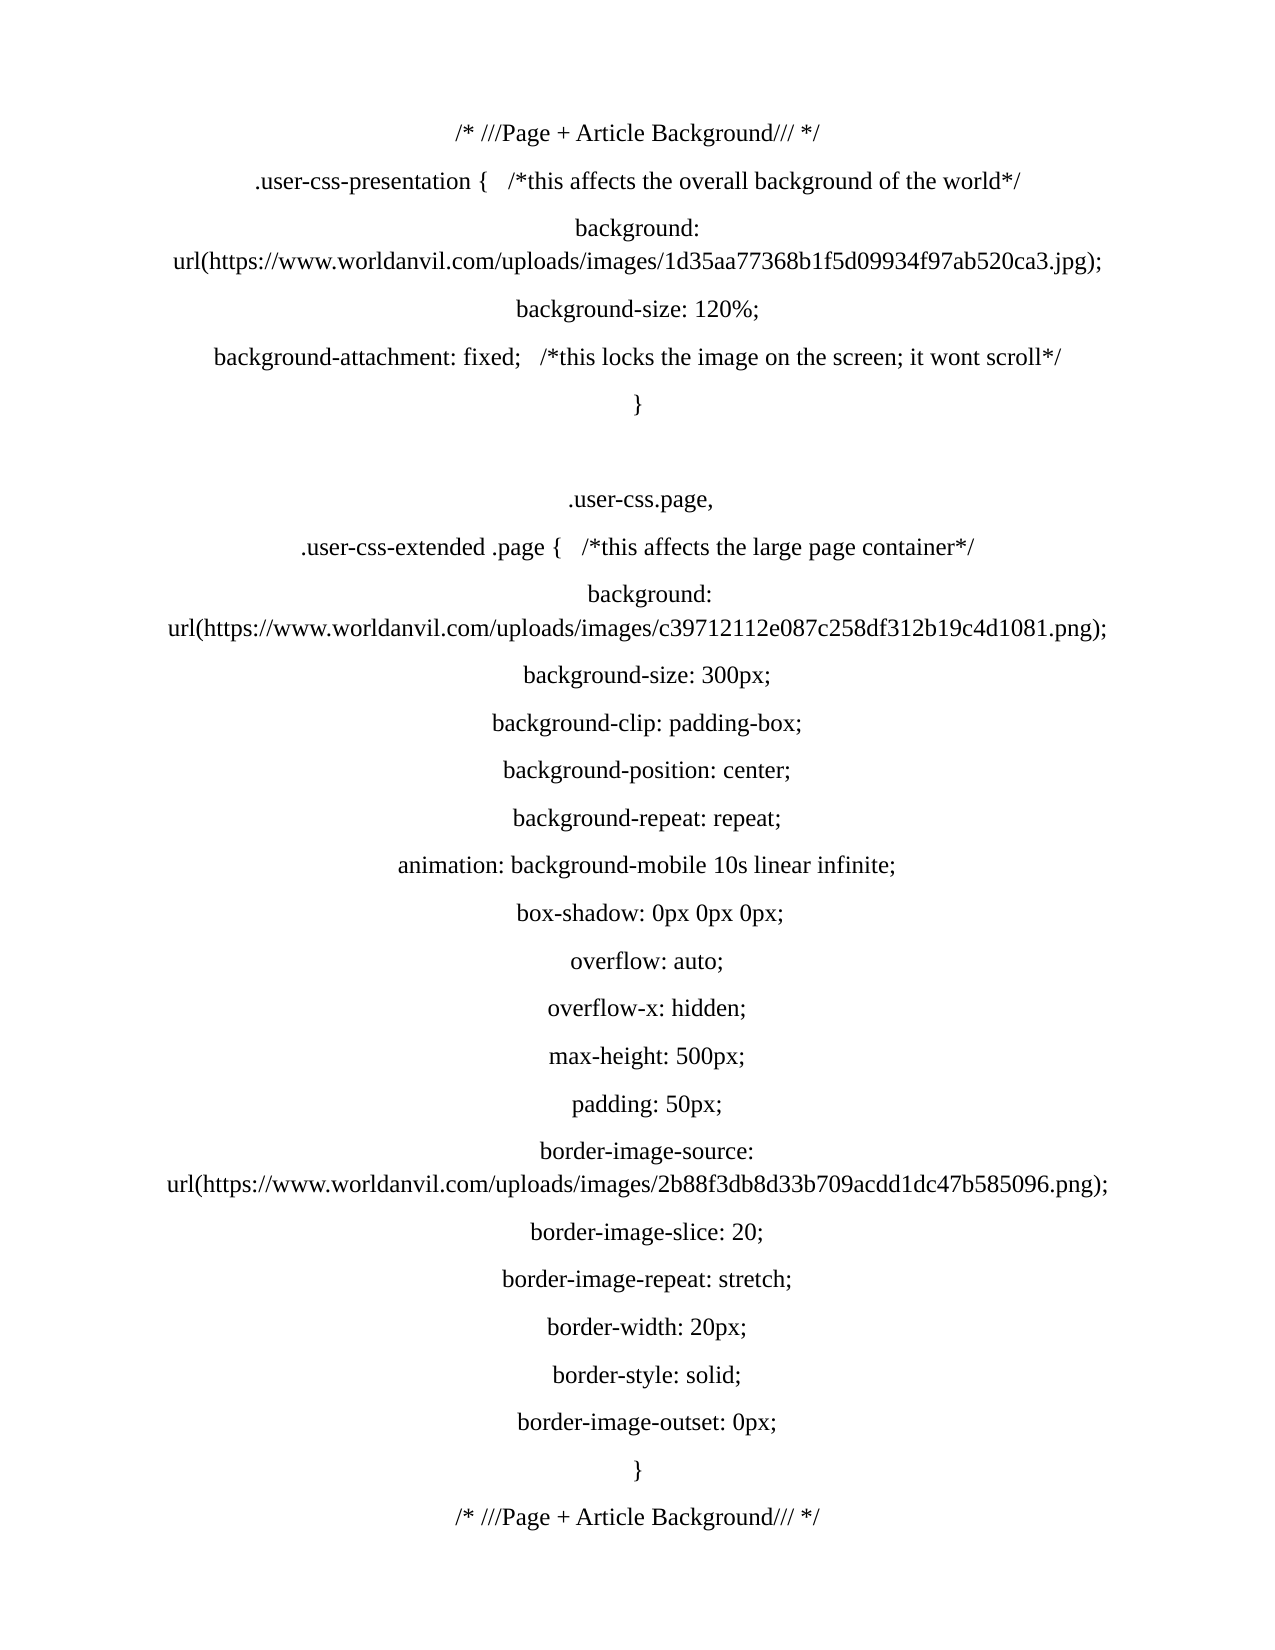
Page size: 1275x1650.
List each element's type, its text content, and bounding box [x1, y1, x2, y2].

text border-image-repeat: stretch; [118, 1264, 1157, 1293]
text box-shadow: 0px 0px 0px; [118, 898, 1157, 927]
text border-image-source: url(https://www.worldanvil.com/uploads/images/2b88f3db8d33b709acdd1dc47b585096.png); [118, 1136, 1157, 1198]
text background: url(https://www.worldanvil.com/uploads/images/c39712112e087c258df312b19c4d1081.png); [118, 579, 1157, 641]
text border-image-outset: 0px; [118, 1407, 1157, 1436]
text .user-css-extended .page { /*this affects the large page container*/ [118, 532, 1157, 561]
text } [118, 1455, 1157, 1484]
text .user-css.page, [118, 484, 1157, 513]
text overflow-x: hidden; [118, 993, 1157, 1022]
text background-size: 300px; [118, 660, 1157, 689]
text border-image-slice: 20; [118, 1217, 1157, 1246]
text .user-css-presentation { /*this affects the overall background of the world*/ [118, 166, 1157, 194]
text background: url(https://www.worldanvil.com/uploads/images/1d35aa77368b1f5d09934f97ab520ca3.jpg); [118, 213, 1157, 275]
text padding: 50px; [118, 1089, 1157, 1117]
text background-attachment: fixed; /*this locks the image on the screen; it wont scroll*/ [118, 342, 1157, 370]
text background-position: center; [118, 755, 1157, 784]
text background-size: 120%; [118, 294, 1157, 323]
text border-width: 20px; [118, 1312, 1157, 1341]
text animation: background-mobile 10s linear infinite; [118, 851, 1157, 879]
text /* ///Page + Article Background/// */ [118, 1502, 1157, 1531]
text border-style: solid; [118, 1360, 1157, 1388]
text overflow: auto; [118, 946, 1157, 974]
text } [118, 389, 1157, 418]
text background-clip: padding-box; [118, 708, 1157, 737]
text background-repeat: repeat; [118, 803, 1157, 832]
text max-height: 500px; [118, 1041, 1157, 1070]
text /* ///Page + Article Background/// */ [118, 118, 1157, 147]
